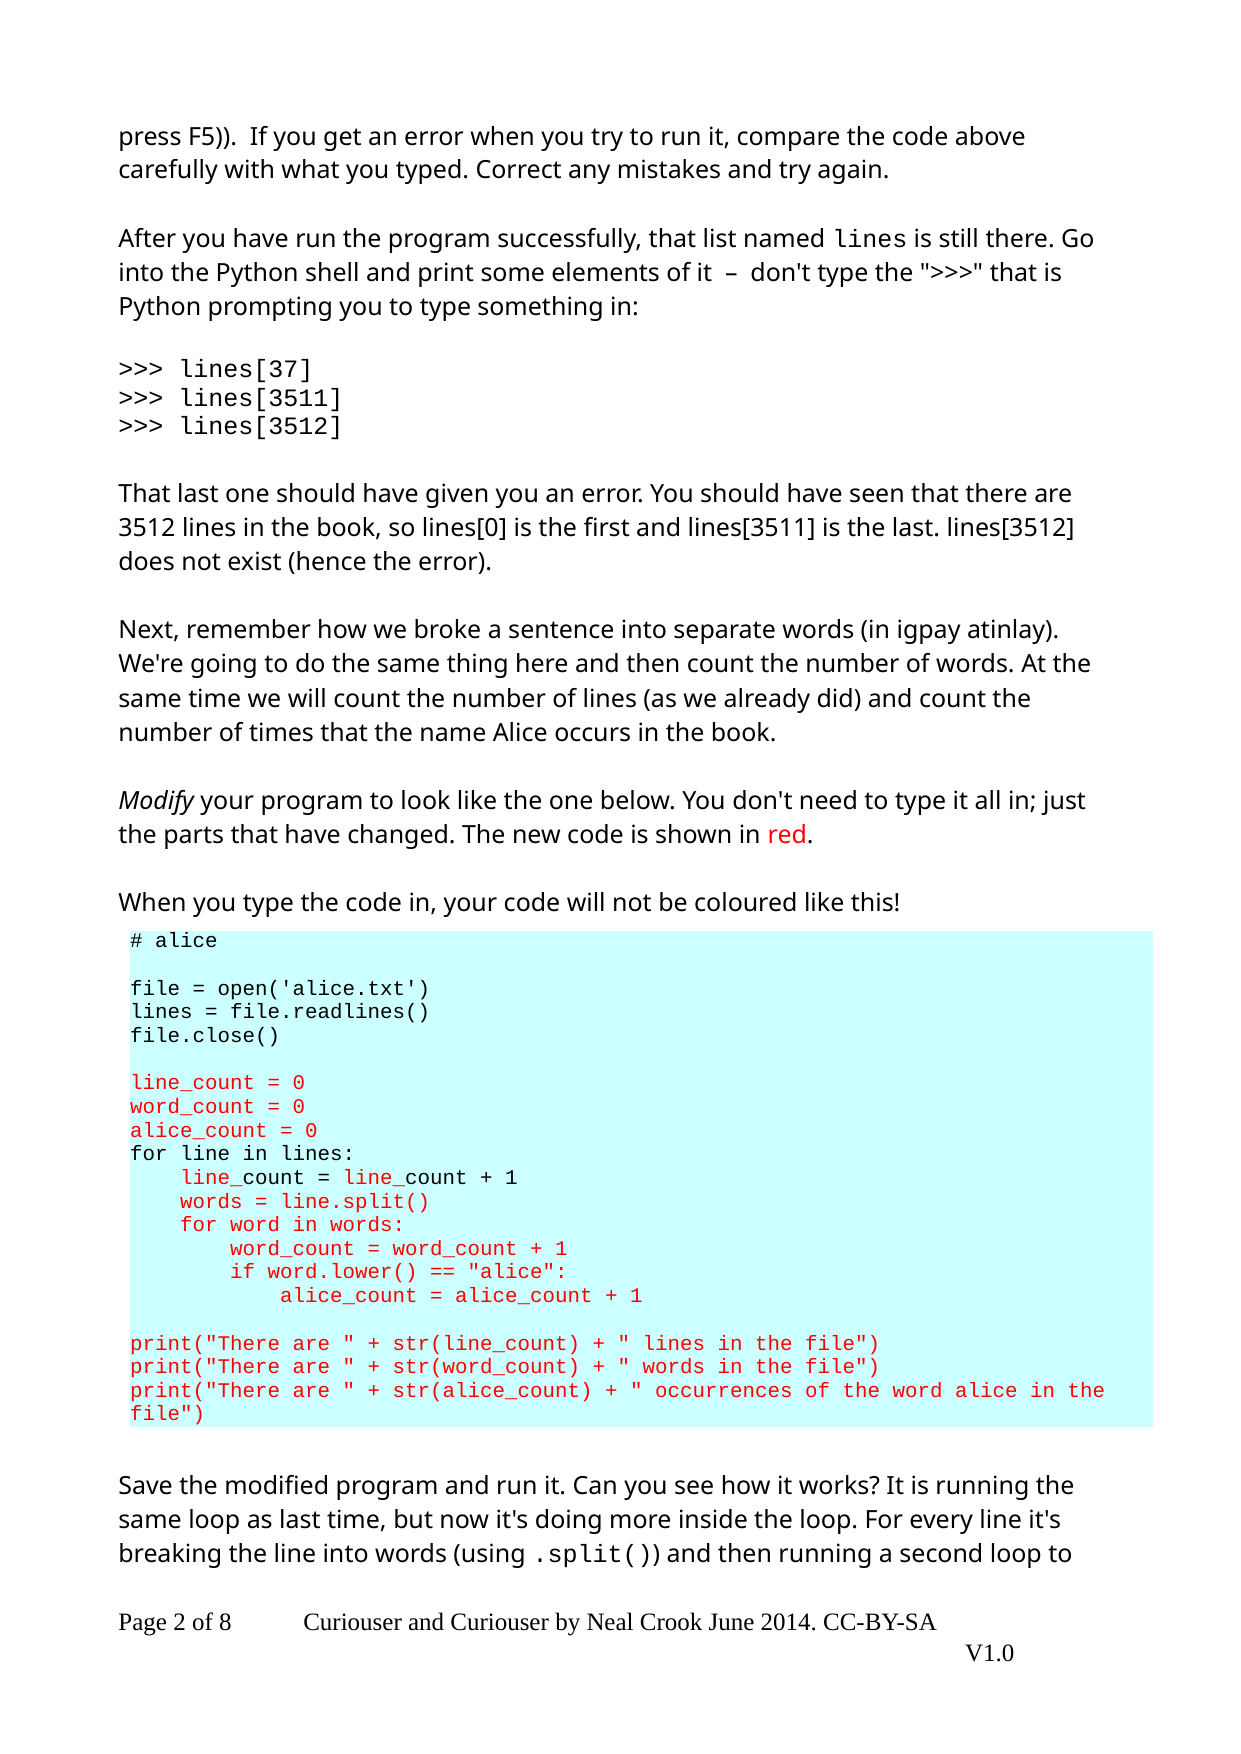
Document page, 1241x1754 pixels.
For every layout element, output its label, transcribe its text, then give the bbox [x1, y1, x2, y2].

text alice_count = alice_count + 1 [130, 1285, 1153, 1309]
text print("There are " + str(word_count) + " words in the file") [130, 1356, 1153, 1380]
text words = line.split() [130, 1191, 1153, 1214]
text if word.lower() == "alice": [130, 1262, 1153, 1285]
text line_count = line_count + 1 [130, 1167, 1153, 1191]
text >>> lines[3511] [118, 385, 1122, 413]
text # alice [130, 931, 1153, 954]
text Next, remember how we broke a sentence into separate words (in igpay atinlay). We're going to do the same thing here and then count the number of words. At the same time we will count the number of lines (as we already did) and count the number of times that the name Alice occurs in the book. [118, 612, 1122, 748]
text >>> lines[37] [118, 357, 1122, 385]
text That last one should have given you an error. You should have seen that there are 3512 lines in the book, so lines[0] is the first and lines[3511] is the last. lines[3512] does not exist (hence the error). [118, 476, 1122, 578]
text >>> lines[3512] [118, 413, 1122, 442]
text Save the modified program and run it. Can you see how it works? It is running the same loop as last time, but now it's doing more inside the loop. For every line it's breaking the line into words (using .split()) and then running a second loop to [118, 1467, 1122, 1570]
text file.close() [130, 1025, 1153, 1049]
text for word in words: [130, 1214, 1153, 1238]
text print("There are " + str(line_count) + " lines in the file") [130, 1332, 1153, 1356]
text After you have run the program successfully, that list named lines is still there. Go into the Python shell and print some elements of it – don't type the ">>>" that is Python prompting you to type something in: [118, 220, 1122, 323]
text Modify your program to look like the one below. You don't need to type it all in; just the parts that have changed. The new code is shown in red. [118, 782, 1122, 851]
text print("There are " + str(alice_count) + " occurrences of the word alice in the file") [130, 1380, 1153, 1427]
text press F5)). If you get an error when you try to run it, compare the code above carefully with what you typed. Correct any mistakes and try again. [118, 118, 1122, 186]
text lines = file.readlines() [130, 1001, 1153, 1025]
text alice_count = 0 [130, 1120, 1153, 1143]
text word_count = 0 [130, 1096, 1153, 1120]
text When you type the code in, your code will not be coloured like this! [118, 884, 1122, 919]
text word_count = word_count + 1 [130, 1238, 1153, 1262]
text line_count = 0 [130, 1072, 1153, 1096]
text file = open('alice.txt') [130, 978, 1153, 1001]
text for line in lines: [130, 1143, 1153, 1167]
